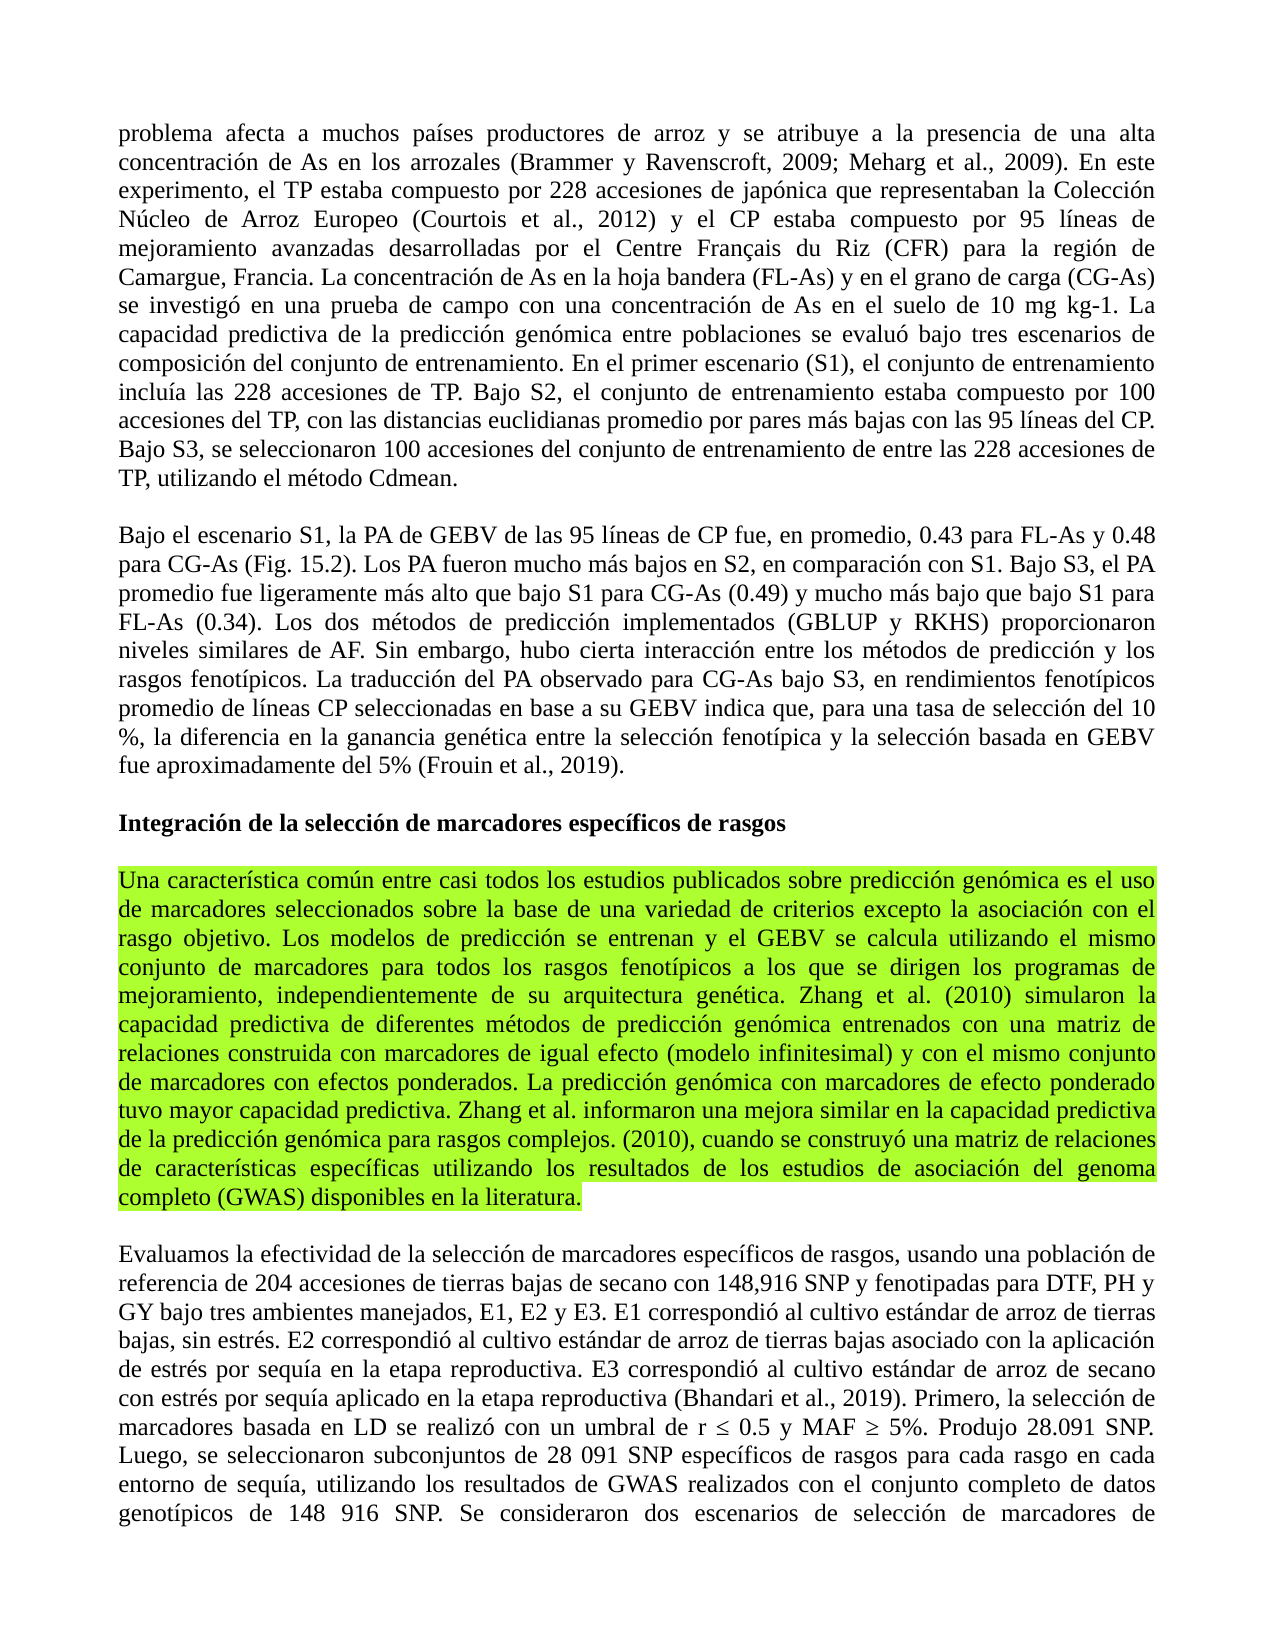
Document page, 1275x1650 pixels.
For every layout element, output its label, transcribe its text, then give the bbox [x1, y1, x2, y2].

text problema afecta a muchos países productores de arroz y se atribuye a la presencia de una alta concentración de As en los arrozales (Brammer y Ravenscroft, 2009; Meharg et al., 2009). En este experimento, el TP estaba compuesto por 228 accesiones de japónica que representaban la Colección Núcleo de Arroz Europeo (Courtois et al., 2012) y el CP estaba compuesto por 95 líneas de mejoramiento avanzadas desarrolladas por el Centre Français du Riz (CFR) para la región de Camargue, Francia. La concentración de As en la hoja bandera (FL-As) y en el grano de carga (CG-As) se investigó en una prueba de campo con una concentración de As en el suelo de 10 mg kg-1. La capacidad predictiva de la predicción genómica entre poblaciones se evaluó bajo tres escenarios de composición del conjunto de entrenamiento. En el primer escenario (S1), el conjunto de entrenamiento incluía las 228 accesiones de TP. Bajo S2, el conjunto de entrenamiento estaba compuesto por 100 accesiones del TP, con las distancias euclidianas promedio por pares más bajas con las 95 líneas del CP. Bajo S3, se seleccionaron 100 accesiones del conjunto de entrenamiento de entre las 228 accesiones de TP, utilizando el método Cdmean. [118, 118, 1157, 492]
text Evaluamos la efectividad de la selección de marcadores específicos de rasgos, usando una población de referencia de 204 accesiones de tierras bajas de secano con 148,916 SNP y fenotipadas para DTF, PH y GY bajo tres ambientes manejados, E1, E2 y E3. E1 correspondió al cultivo estándar de arroz de tierras bajas, sin estrés. E2 correspondió al cultivo estándar de arroz de tierras bajas asociado con la aplicación de estrés por sequía en la etapa reproductiva. E3 correspondió al cultivo estándar de arroz de secano con estrés por sequía aplicado en la etapa reproductiva (Bhandari et al., 2019). Primero, la selección de marcadores basada en LD se realizó con un umbral de r ≤ 0.5 y MAF ≥ 5%. Produjo 28.091 SNP. Luego, se seleccionaron subconjuntos de 28 091 SNP específicos de rasgos para cada rasgo en cada entorno de sequía, utilizando los resultados de GWAS realizados con el conjunto completo de datos genotípicos de 148 916 SNP. Se consideraron dos escenarios de selección de marcadores de [118, 1239, 1157, 1527]
text Una característica común entre casi todos los estudios publicados sobre predicción genómica es el uso de marcadores seleccionados sobre la base de una variedad de criterios excepto la asociación con el rasgo objetivo. Los modelos de predicción se entrenan y el GEBV se calcula utilizando el mismo conjunto de marcadores para todos los rasgos fenotípicos a los que se dirigen los programas de mejoramiento, independientemente de su arquitectura genética. Zhang et al. (2010) simularon la capacidad predictiva de diferentes métodos de predicción genómica entrenados con una matriz de relaciones construida con marcadores de igual efecto (modelo infinitesimal) y con el mismo conjunto de marcadores con efectos ponderados. La predicción genómica con marcadores de efecto ponderado tuvo mayor capacidad predictiva. Zhang et al. informaron una mejora similar en la capacidad predictiva de la predicción genómica para rasgos complejos. (2010), cuando se construyó una matriz de relaciones de características específicas utilizando los resultados de los estudios de asociación del genoma completo (GWAS) disponibles en la literatura. [118, 866, 1157, 1211]
text Bajo el escenario S1, la PA de GEBV de las 95 líneas de CP fue, en promedio, 0.43 para FL-As y 0.48 para CG-As (Fig. 15.2). Los PA fueron mucho más bajos en S2, en comparación con S1. Bajo S3, el PA promedio fue ligeramente más alto que bajo S1 para CG-As (0.49) y mucho más bajo que bajo S1 para FL-As (0.34). Los dos métodos de predicción implementados (GBLUP y RKHS) proporcionaron niveles similares de AF. Sin embargo, hubo cierta interacción entre los métodos de predicción y los rasgos fenotípicos. La traducción del PA observado para CG-As bajo S3, en rendimientos fenotípicos promedio de líneas CP seleccionadas en base a su GEBV indica que, para una tasa de selección del 10 %, la diferencia en la ganancia genética entre la selección fenotípica y la selección basada en GEBV fue aproximadamente del 5% (Frouin et al., 2019). [118, 521, 1157, 779]
text Integración de la selección de marcadores específicos de rasgos [118, 808, 1157, 837]
